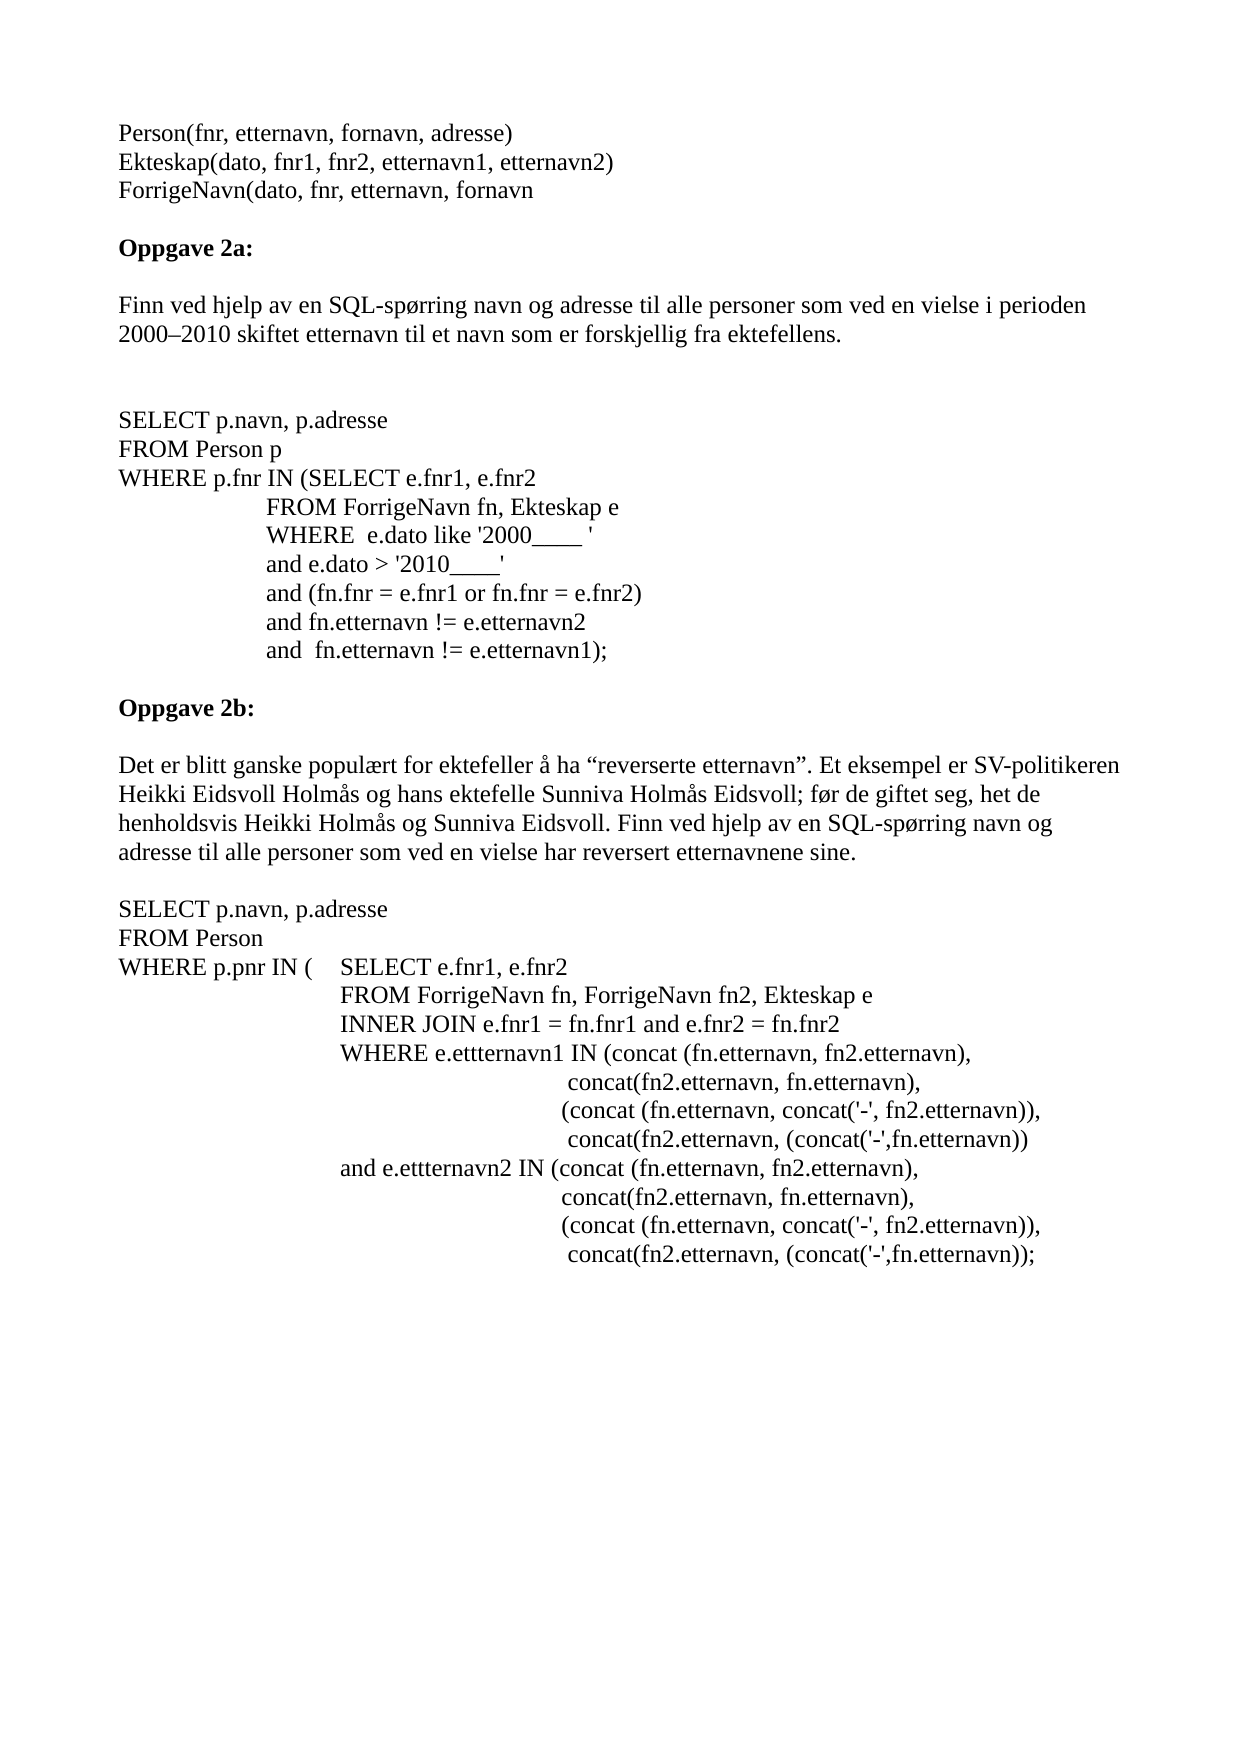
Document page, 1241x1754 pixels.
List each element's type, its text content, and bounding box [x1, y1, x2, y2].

text WHERE e.ettternavn1 IN (concat (fn.etternavn, fn2.etternavn), [340, 1038, 1122, 1067]
text FROM ForrigeNavn fn, Ekteskap e [118, 492, 1122, 521]
text Finn ved hjelp av en SQL-spørring navn og adresse til alle personer som ved en vielse i perioden 2000–2010 skiftet etternavn til et navn som er forskjellig fra ektefellens. [118, 291, 1122, 348]
text concat(fn2.etternavn, (concat('-',fn.etternavn)); [340, 1239, 1122, 1268]
text ForrigeNavn(dato, fnr, etternavn, fornavn [118, 176, 1122, 204]
text WHERE p.pnr IN ( SELECT e.fnr1, e.fnr2 [118, 952, 1122, 981]
text concat(fn2.etternavn, fn.etternavn), [340, 1067, 1122, 1096]
text FROM ForrigeNavn fn, ForrigeNavn fn2, Ekteskap e [118, 981, 1122, 1009]
text Person(fnr, etternavn, fornavn, adresse) [118, 118, 1122, 147]
text Ekteskap(dato, fnr1, fnr2, etternavn1, etternavn2) [118, 147, 1122, 176]
text concat(fn2.etternavn, (concat('-',fn.etternavn)) [340, 1124, 1122, 1153]
text WHERE p.fnr IN (SELECT e.fnr1, e.fnr2 [118, 463, 1122, 492]
text (concat (fn.etternavn, concat('-', fn2.etternavn)), [340, 1211, 1122, 1239]
text and fn.etternavn != e.etternavn2 [118, 607, 1122, 636]
text and fn.etternavn != e.etternavn1); [118, 636, 1122, 664]
text INNER JOIN e.fnr1 = fn.fnr1 and e.fnr2 = fn.fnr2 [340, 1009, 1122, 1038]
text and (fn.fnr = e.fnr1 or fn.fnr = e.fnr2) [118, 578, 1122, 607]
text FROM Person p [118, 434, 1122, 463]
text and e.dato > '2010____' [118, 549, 1122, 578]
text Det er blitt ganske populært for ektefeller å ha “reverserte etternavn”. Et eksempel er SV-politikeren Heikki Eidsvoll Holmås og hans ektefelle Sunniva Holmås Eidsvoll; før de giftet seg, het de henholdsvis Heikki Holmås og Sunniva Eidsvoll. Finn ved hjelp av en SQL-spørring navn og adresse til alle personer som ved en vielse har reversert etternavnene sine. [118, 751, 1122, 866]
text Oppgave 2a: [118, 233, 1122, 262]
text Oppgave 2b: [118, 693, 1122, 722]
text (concat (fn.etternavn, concat('-', fn2.etternavn)), [340, 1096, 1122, 1124]
text and e.ettternavn2 IN (concat (fn.etternavn, fn2.etternavn), [340, 1153, 1122, 1182]
text concat(fn2.etternavn, fn.etternavn), [340, 1182, 1122, 1211]
text SELECT p.navn, p.adresse [118, 894, 1122, 923]
text SELECT p.navn, p.adresse [118, 406, 1122, 434]
text FROM Person [118, 923, 1122, 952]
text WHERE e.dato like '2000____ ' [118, 521, 1122, 549]
